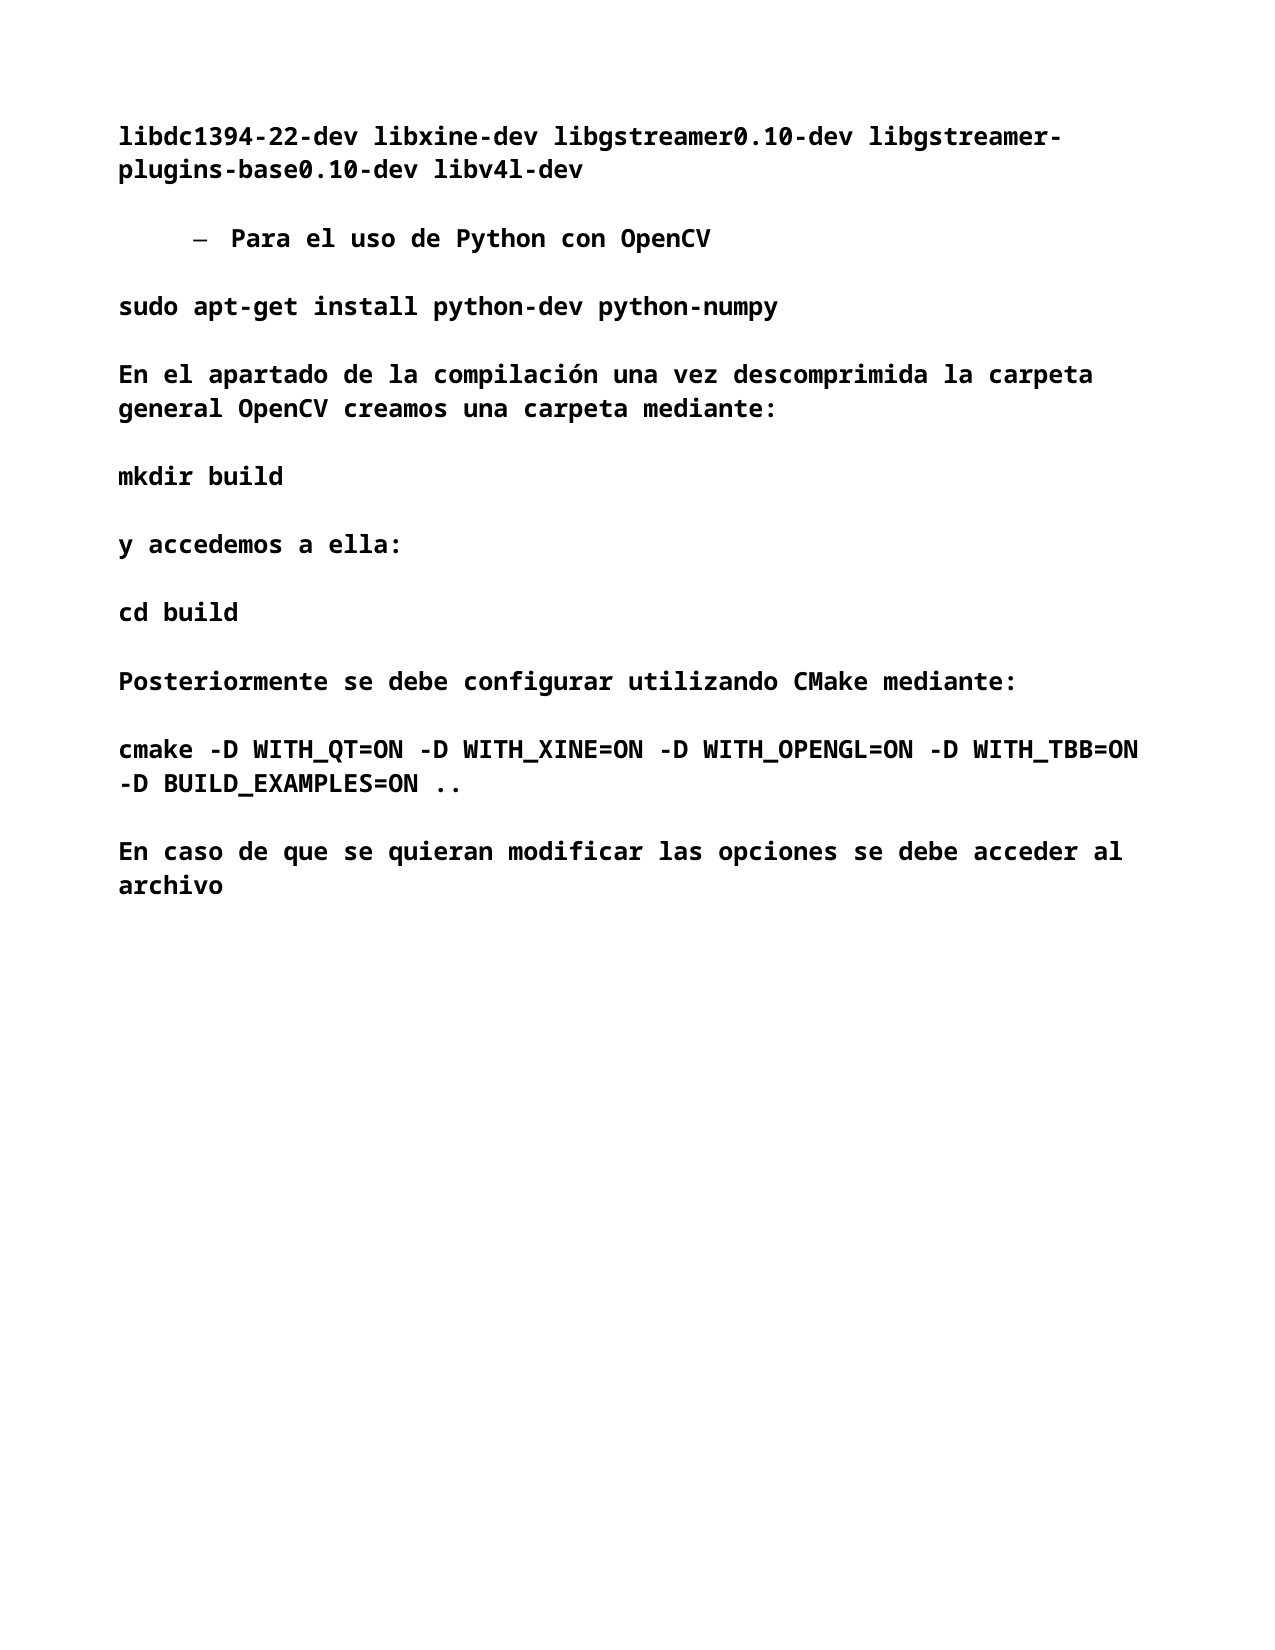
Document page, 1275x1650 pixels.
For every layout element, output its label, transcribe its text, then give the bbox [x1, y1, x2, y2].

text libdc1394-22-dev libxine-dev libgstreamer0.10-dev libgstreamer-plugins-base0.10-dev libv4l-dev [118, 118, 1157, 186]
text En caso de que se quieran modificar las opciones se debe acceder al archivo [118, 833, 1157, 902]
text cmake -D WITH_QT=ON -D WITH_XINE=ON -D WITH_OPENGL=ON -D WITH_TBB=ON -D BUILD_EXAMPLES=ON .. [118, 731, 1157, 799]
text cd build [118, 595, 1157, 629]
text mkdir build [118, 459, 1157, 493]
text En el apartado de la compilación una vez descomprimida la carpeta general OpenCV creamos una carpeta mediante: [118, 357, 1157, 425]
text Posteriormente se debe configurar utilizando CMake mediante: [118, 663, 1157, 697]
list Para el uso de Python con OpenCV [193, 220, 1157, 254]
text y accedemos a ella: [118, 527, 1157, 561]
text sudo apt-get install python-dev python-numpy [118, 288, 1157, 322]
